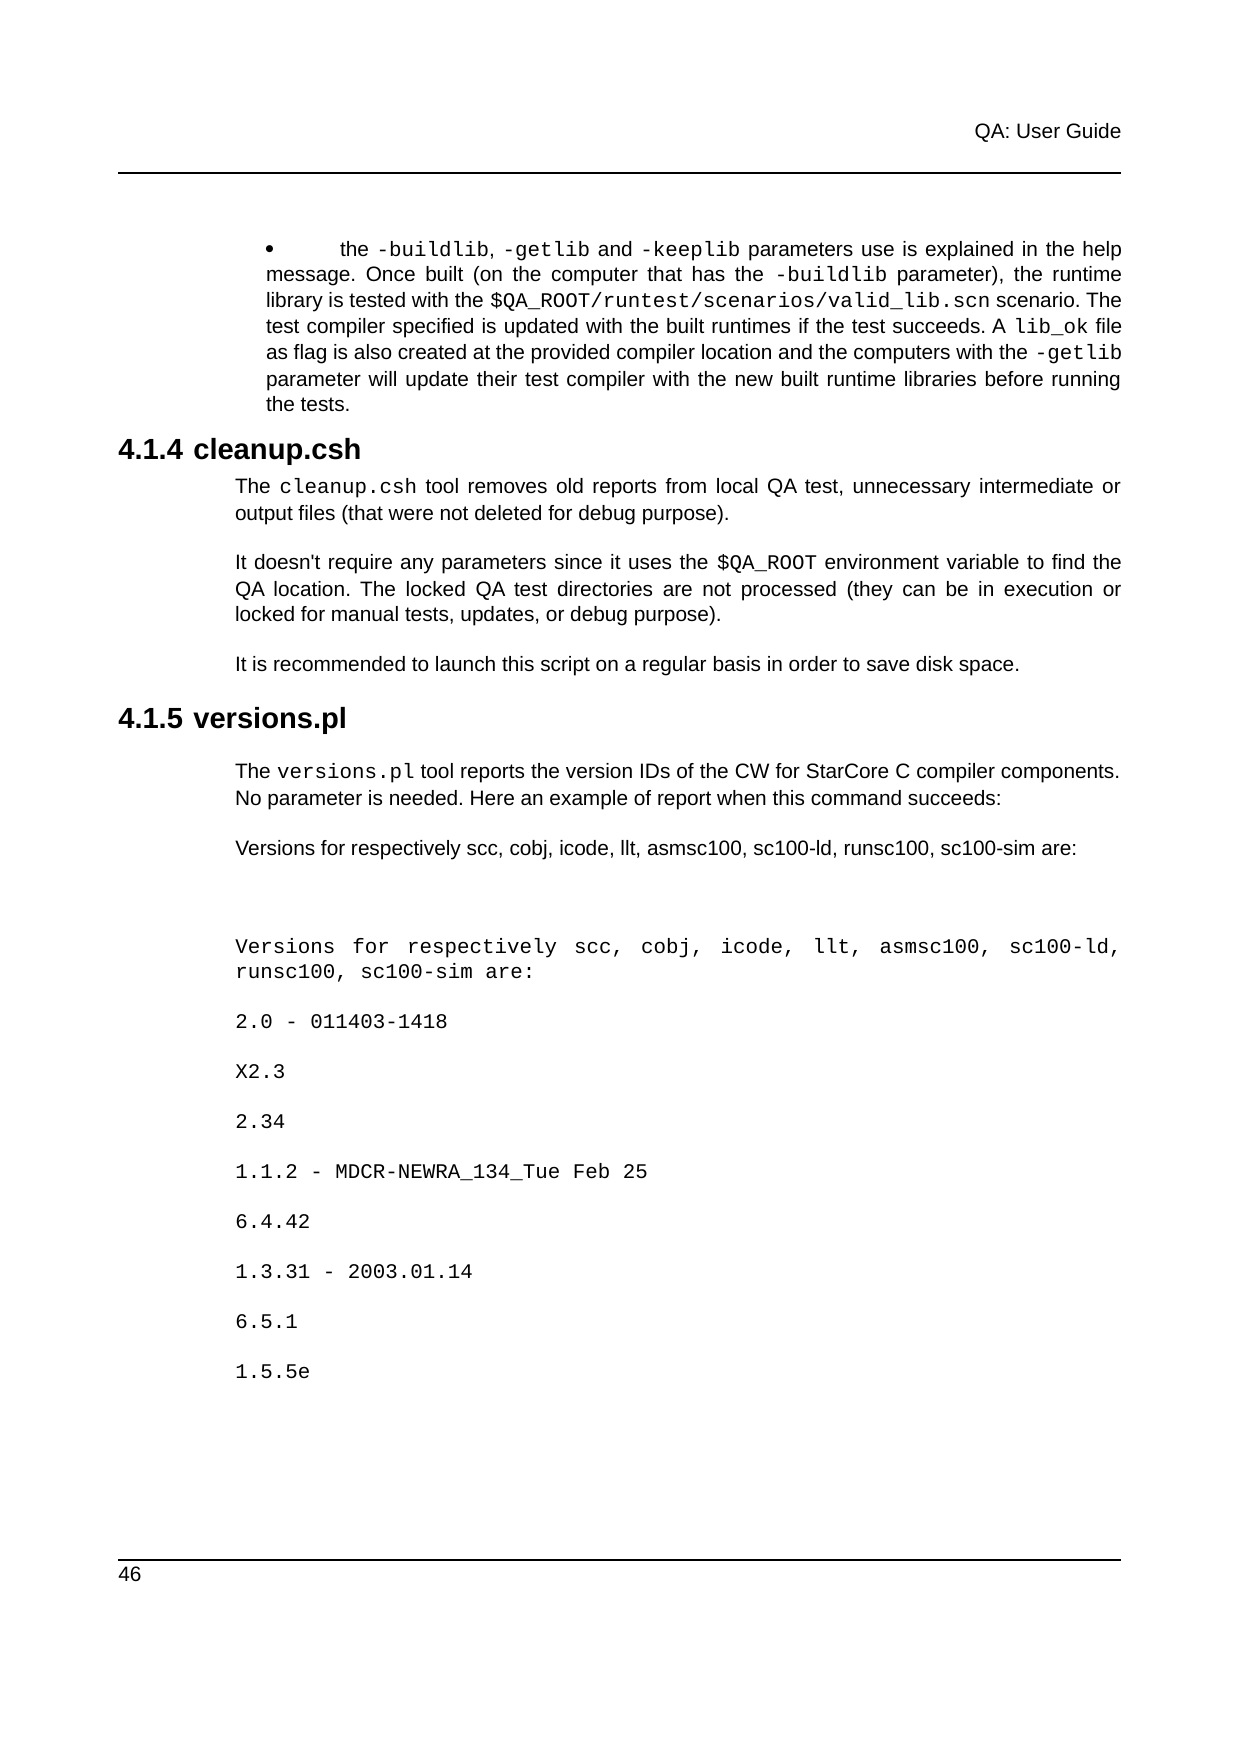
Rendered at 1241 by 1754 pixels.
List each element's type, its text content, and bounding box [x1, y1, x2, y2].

text 1.3.31 - 2003.01.14 [235, 1260, 1122, 1285]
text 1.1.2 - MDCR-NEWRA_134_Tue Feb 25 [235, 1160, 1122, 1185]
subtitle cleanup.csh [118, 432, 1122, 466]
text 1.5.5e [235, 1360, 1122, 1385]
list the -buildlib, -getlib and -keeplib parameters use is explained in the help message. Once built (on the computer that has the -buildlib parameter), the runtime library is tested with the $QA_ROOT/runtest/scenarios/valid_lib.scn scenario. The test compiler specified is updated with the built runtimes if the test succeeds. A lib_ok file as flag is also created at the provided compiler location and the computers with the -getlib parameter will update their test compiler with the new built runtime libraries before running the tests. [266, 236, 1122, 416]
text The versions.pl tool reports the version IDs of the CW for StarCore C compiler components. No parameter is needed. Here an example of report when this command succeeds: [235, 759, 1122, 810]
subtitle versions.pl [118, 701, 1122, 734]
text The cleanup.csh tool removes old reports from local QA test, unnecessary intermediate or output files (that were not deleted for debug purpose). [235, 474, 1122, 525]
text 2.34 [235, 1110, 1122, 1135]
text It is recommended to launch this script on a regular basis in order to save disk space. [235, 651, 1122, 676]
text It doesn't require any parameters since it uses the $QA_ROOT environment variable to find the QA location. The locked QA test directories are not processed (they can be in execution or locked for manual tests, updates, or debug purpose). [235, 550, 1122, 626]
text 6.5.1 [235, 1310, 1122, 1335]
text 6.4.42 [235, 1210, 1122, 1235]
text 2.0 - 011403-1418 [235, 1010, 1122, 1035]
text X2.3 [235, 1060, 1122, 1085]
text Versions for respectively scc, cobj, icode, llt, asmsc100, sc100-ld, runsc100, sc100-sim are: [235, 935, 1122, 985]
text Versions for respectively scc, cobj, icode, llt, asmsc100, sc100-ld, runsc100, sc100-sim are: [235, 835, 1122, 860]
